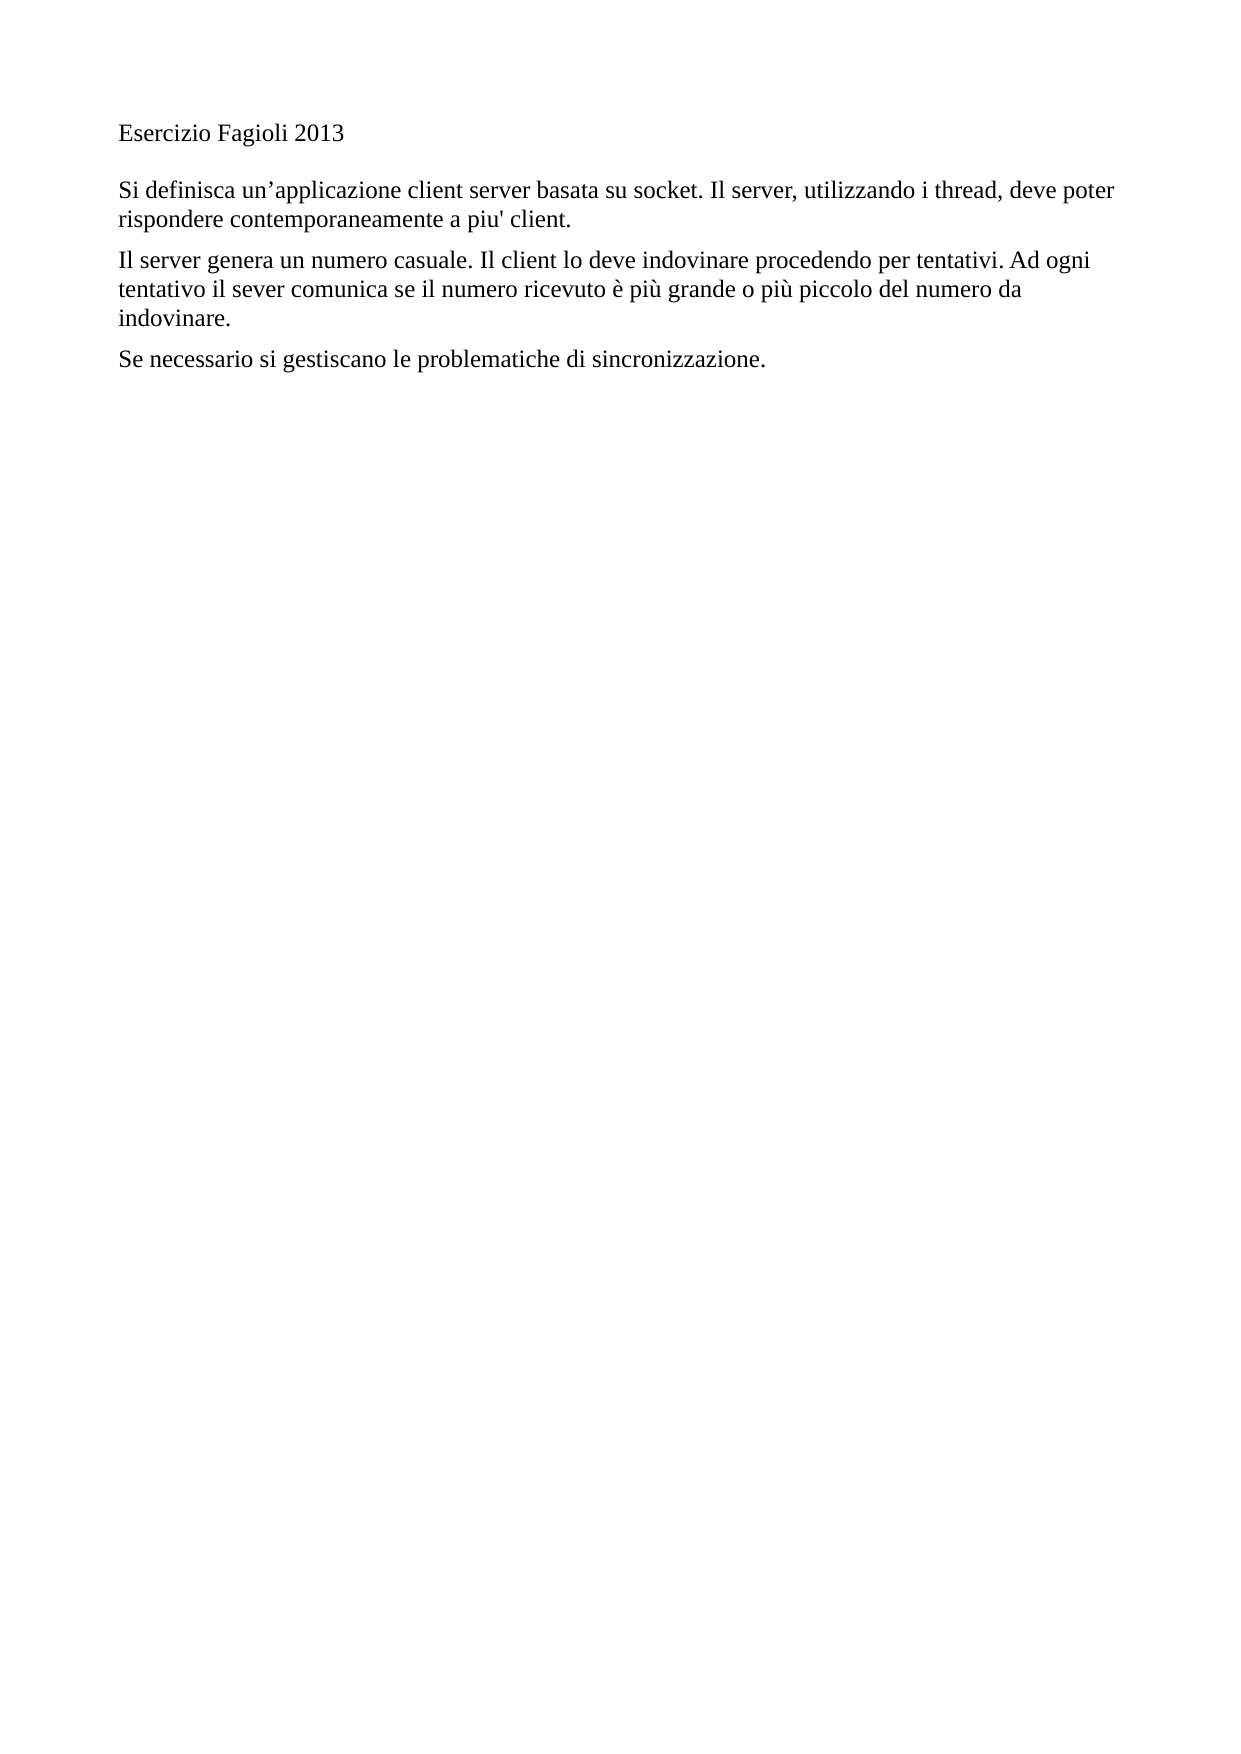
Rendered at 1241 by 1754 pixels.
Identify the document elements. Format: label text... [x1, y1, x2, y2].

text Se necessario si gestiscano le problematiche di sincronizzazione. [118, 344, 1122, 373]
text Esercizio Fagioli 2013 [118, 118, 1122, 147]
text Il server genera un numero casuale. Il client lo deve indovinare procedendo per tentativi. Ad ogni tentativo il sever comunica se il numero ricevuto è più grande o più piccolo del numero da indovinare. [118, 246, 1122, 332]
text Si definisca un’applicazione client server basata su socket. Il server, utilizzando i thread, deve poter rispondere contemporaneamente a piu' client. [118, 176, 1122, 233]
